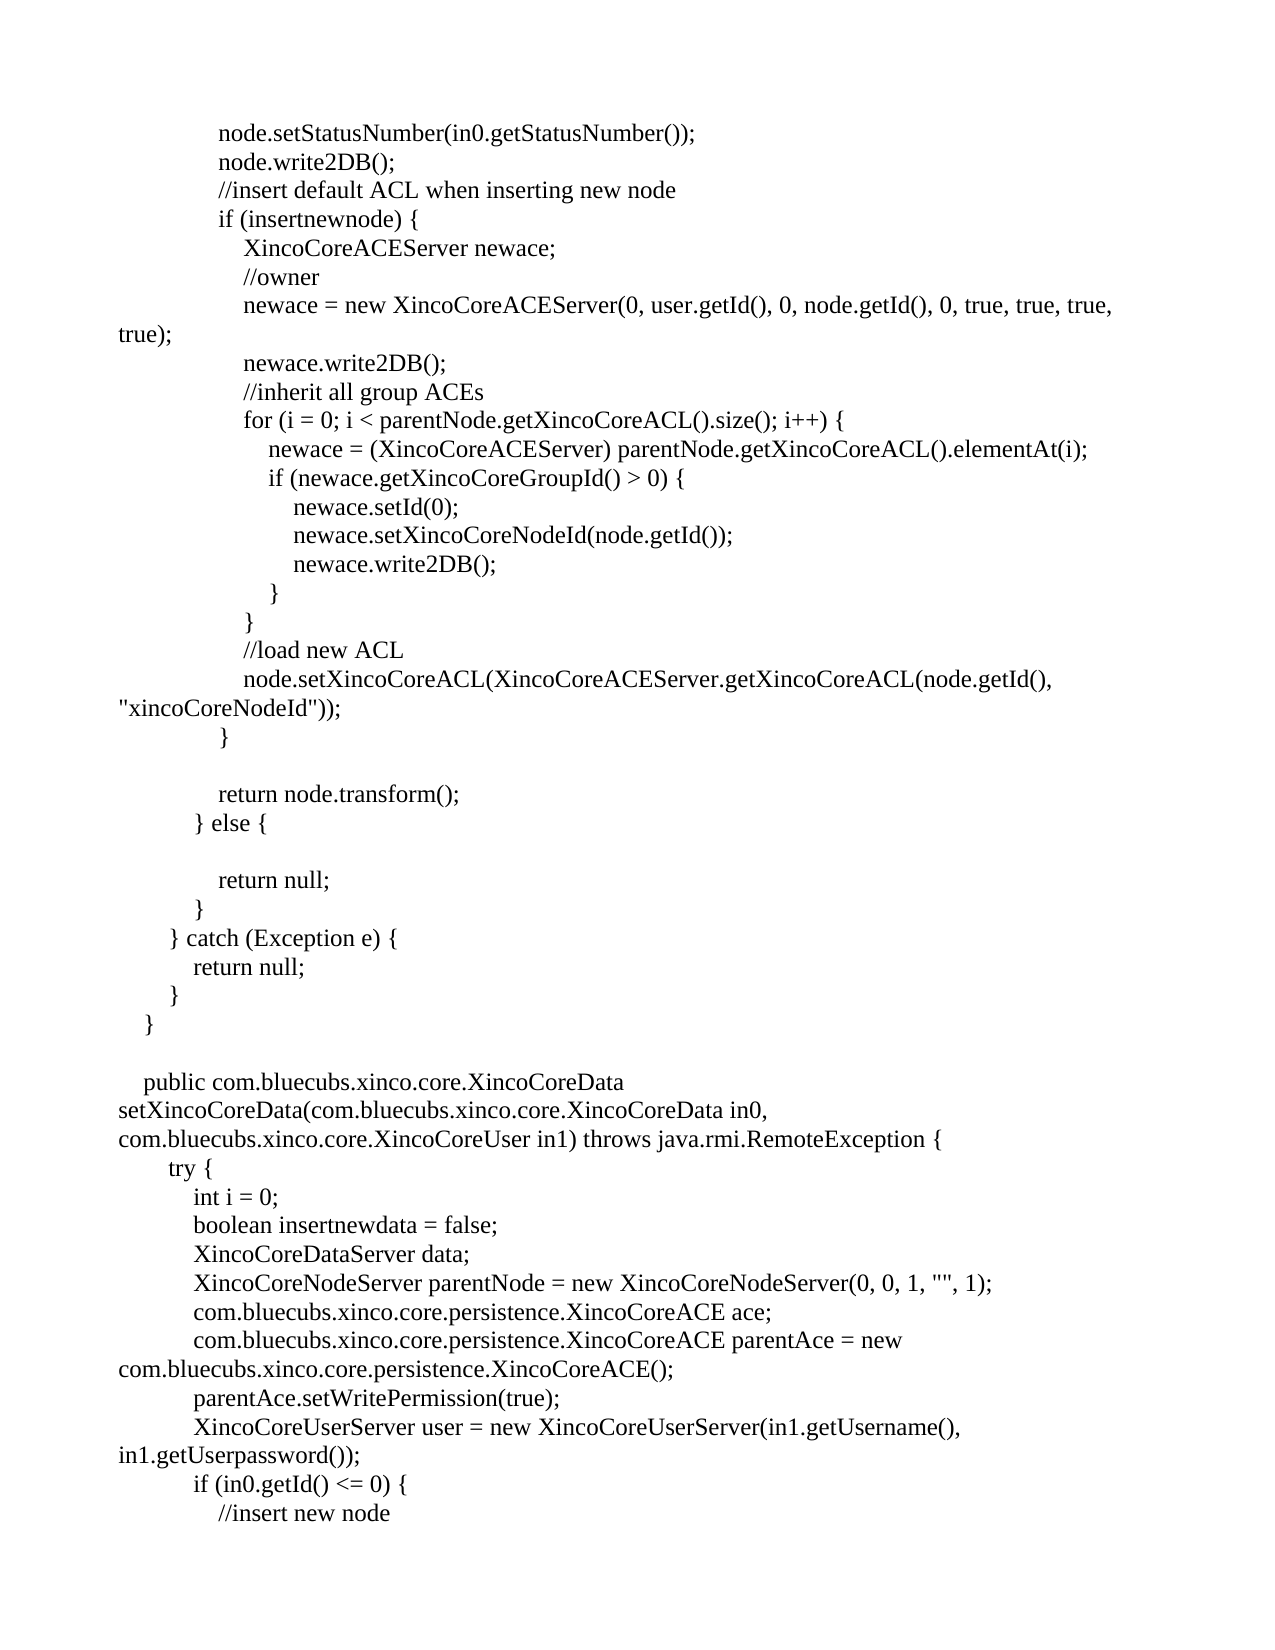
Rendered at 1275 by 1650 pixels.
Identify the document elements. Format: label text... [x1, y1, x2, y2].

text //load new ACL [118, 636, 1157, 664]
text com.bluecubs.xinco.core.persistence.XincoCoreACE ace; [118, 1297, 1157, 1326]
text node.write2DB(); [118, 147, 1157, 176]
text newace.write2DB(); [118, 549, 1157, 578]
text newace.setXincoCoreNodeId(node.getId()); [118, 521, 1157, 549]
text XincoCoreACEServer newace; [118, 233, 1157, 262]
text } [118, 578, 1157, 607]
text node.setXincoCoreACL(XincoCoreACEServer.getXincoCoreACL(node.getId(), "xincoCoreNodeId")); [118, 664, 1157, 722]
text //insert default ACL when inserting new node [118, 176, 1157, 204]
text } [118, 722, 1157, 751]
text try { [118, 1153, 1157, 1182]
text } else { [118, 808, 1157, 837]
text //insert new node [118, 1498, 1157, 1527]
text if (newace.getXincoCoreGroupId() > 0) { [118, 463, 1157, 492]
text newace.setId(0); [118, 492, 1157, 521]
text com.bluecubs.xinco.core.persistence.XincoCoreACE parentAce = new com.bluecubs.xinco.core.persistence.XincoCoreACE(); [118, 1326, 1157, 1383]
text newace = (XincoCoreACEServer) parentNode.getXincoCoreACL().elementAt(i); [118, 434, 1157, 463]
text node.setStatusNumber(in0.getStatusNumber()); [118, 118, 1157, 147]
text if (in0.getId() <= 0) { [118, 1469, 1157, 1498]
text newace.write2DB(); [118, 348, 1157, 377]
text } [118, 981, 1157, 1009]
text boolean insertnewdata = false; [118, 1211, 1157, 1239]
text //owner [118, 262, 1157, 291]
text parentAce.setWritePermission(true); [118, 1383, 1157, 1412]
text return node.transform(); [118, 779, 1157, 808]
text XincoCoreDataServer data; [118, 1239, 1157, 1268]
text } [118, 894, 1157, 923]
text if (insertnewnode) { [118, 204, 1157, 233]
text return null; [118, 866, 1157, 894]
text //inherit all group ACEs [118, 377, 1157, 406]
text return null; [118, 952, 1157, 981]
text public com.bluecubs.xinco.core.XincoCoreData setXincoCoreData(com.bluecubs.xinco.core.XincoCoreData in0, com.bluecubs.xinco.core.XincoCoreUser in1) throws java.rmi.RemoteException { [118, 1067, 1157, 1153]
text } [118, 1009, 1157, 1038]
text int i = 0; [118, 1182, 1157, 1211]
text for (i = 0; i < parentNode.getXincoCoreACL().size(); i++) { [118, 406, 1157, 434]
text } catch (Exception e) { [118, 923, 1157, 952]
text XincoCoreNodeServer parentNode = new XincoCoreNodeServer(0, 0, 1, "", 1); [118, 1268, 1157, 1297]
text XincoCoreUserServer user = new XincoCoreUserServer(in1.getUsername(), in1.getUserpassword()); [118, 1412, 1157, 1469]
text } [118, 607, 1157, 636]
text newace = new XincoCoreACEServer(0, user.getId(), 0, node.getId(), 0, true, true, true, true); [118, 291, 1157, 348]
